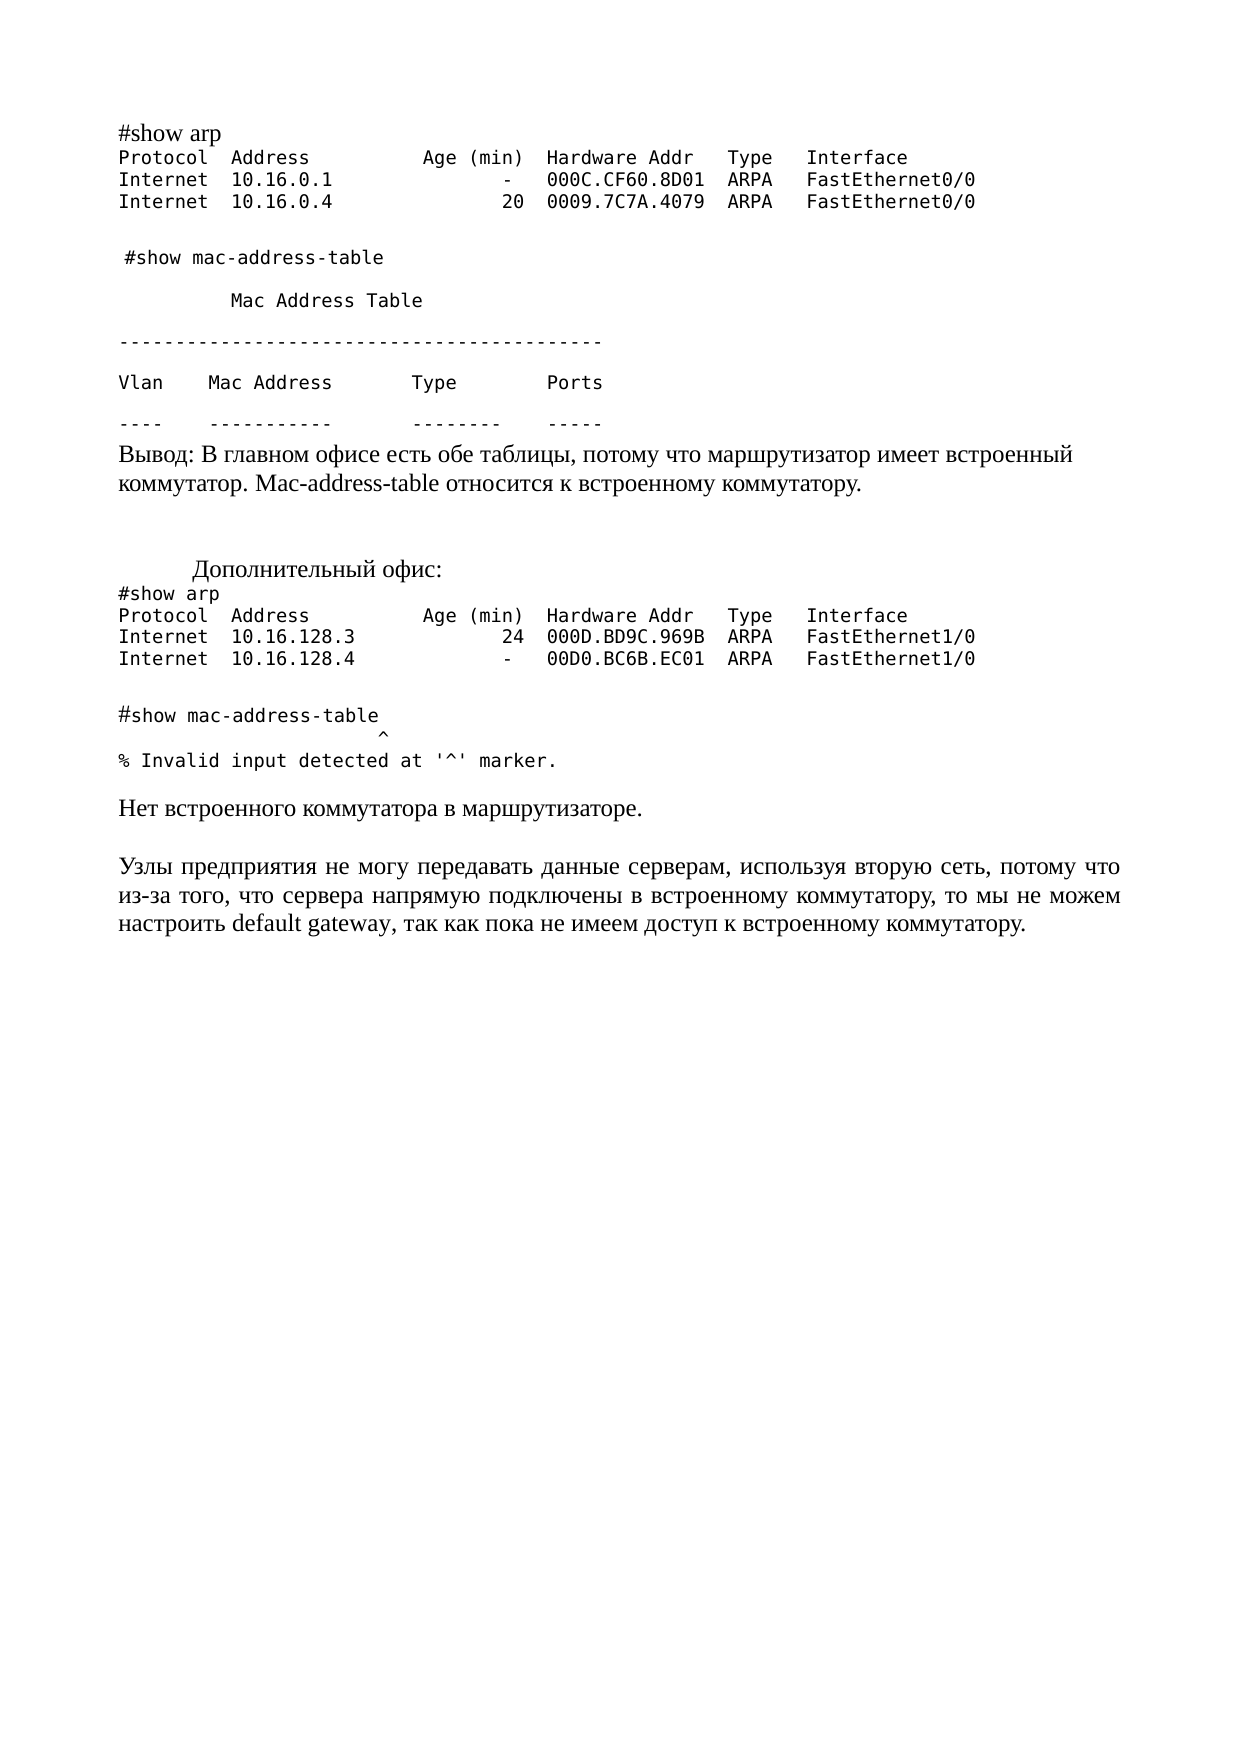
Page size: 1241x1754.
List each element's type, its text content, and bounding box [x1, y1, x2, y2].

text Вывод: В главном офисе есть обе таблицы, потому что маршрутизатор имеет встроенный коммутатор. Mac-address-table относится к встроенному коммутатору. [118, 439, 1122, 497]
text Дополнительный офис: [118, 554, 1122, 583]
text % Invalid input detected at '^' marker. [118, 750, 1122, 772]
text #show mac-address-table [118, 241, 1122, 270]
text ^ [118, 728, 1122, 750]
text #show arp [118, 583, 1122, 605]
text Нет встроенного коммутатора в маршрутизаторе. [118, 793, 1122, 822]
text Protocol Address Age (min) Hardware Addr Type Interface [118, 605, 1122, 627]
text Узлы предприятия не могу передавать данные серверам, используя вторую сеть, потому что из-за того, что сервера напрямую подключены в встроенному коммутатору, то мы не можем настроить default gateway, так как пока не имеем доступ к встроенному коммутатору. [118, 851, 1122, 937]
text Internet 10.16.0.4 20 0009.7C7A.4079 ARPA FastEthernet0/0 [118, 191, 1122, 212]
text Internet 10.16.128.3 24 000D.BD9C.969B ARPA FastEthernet1/0 [118, 627, 1122, 648]
text Protocol Address Age (min) Hardware Addr Type Interface [118, 147, 1122, 169]
text Internet 10.16.0.1 - 000C.CF60.8D01 ARPA FastEthernet0/0 [118, 169, 1122, 191]
text ------------------------------------------- [118, 331, 1122, 353]
text Internet 10.16.128.4 - 00D0.BC6B.EC01 ARPA FastEthernet1/0 [118, 648, 1122, 670]
text Vlan Mac Address Type Ports [118, 372, 1122, 394]
text #show mac-address-table [118, 699, 1122, 728]
text ---- ----------- -------- ----- [118, 413, 1122, 435]
text #show arp [118, 118, 1122, 147]
text Mac Address Table [118, 290, 1122, 312]
